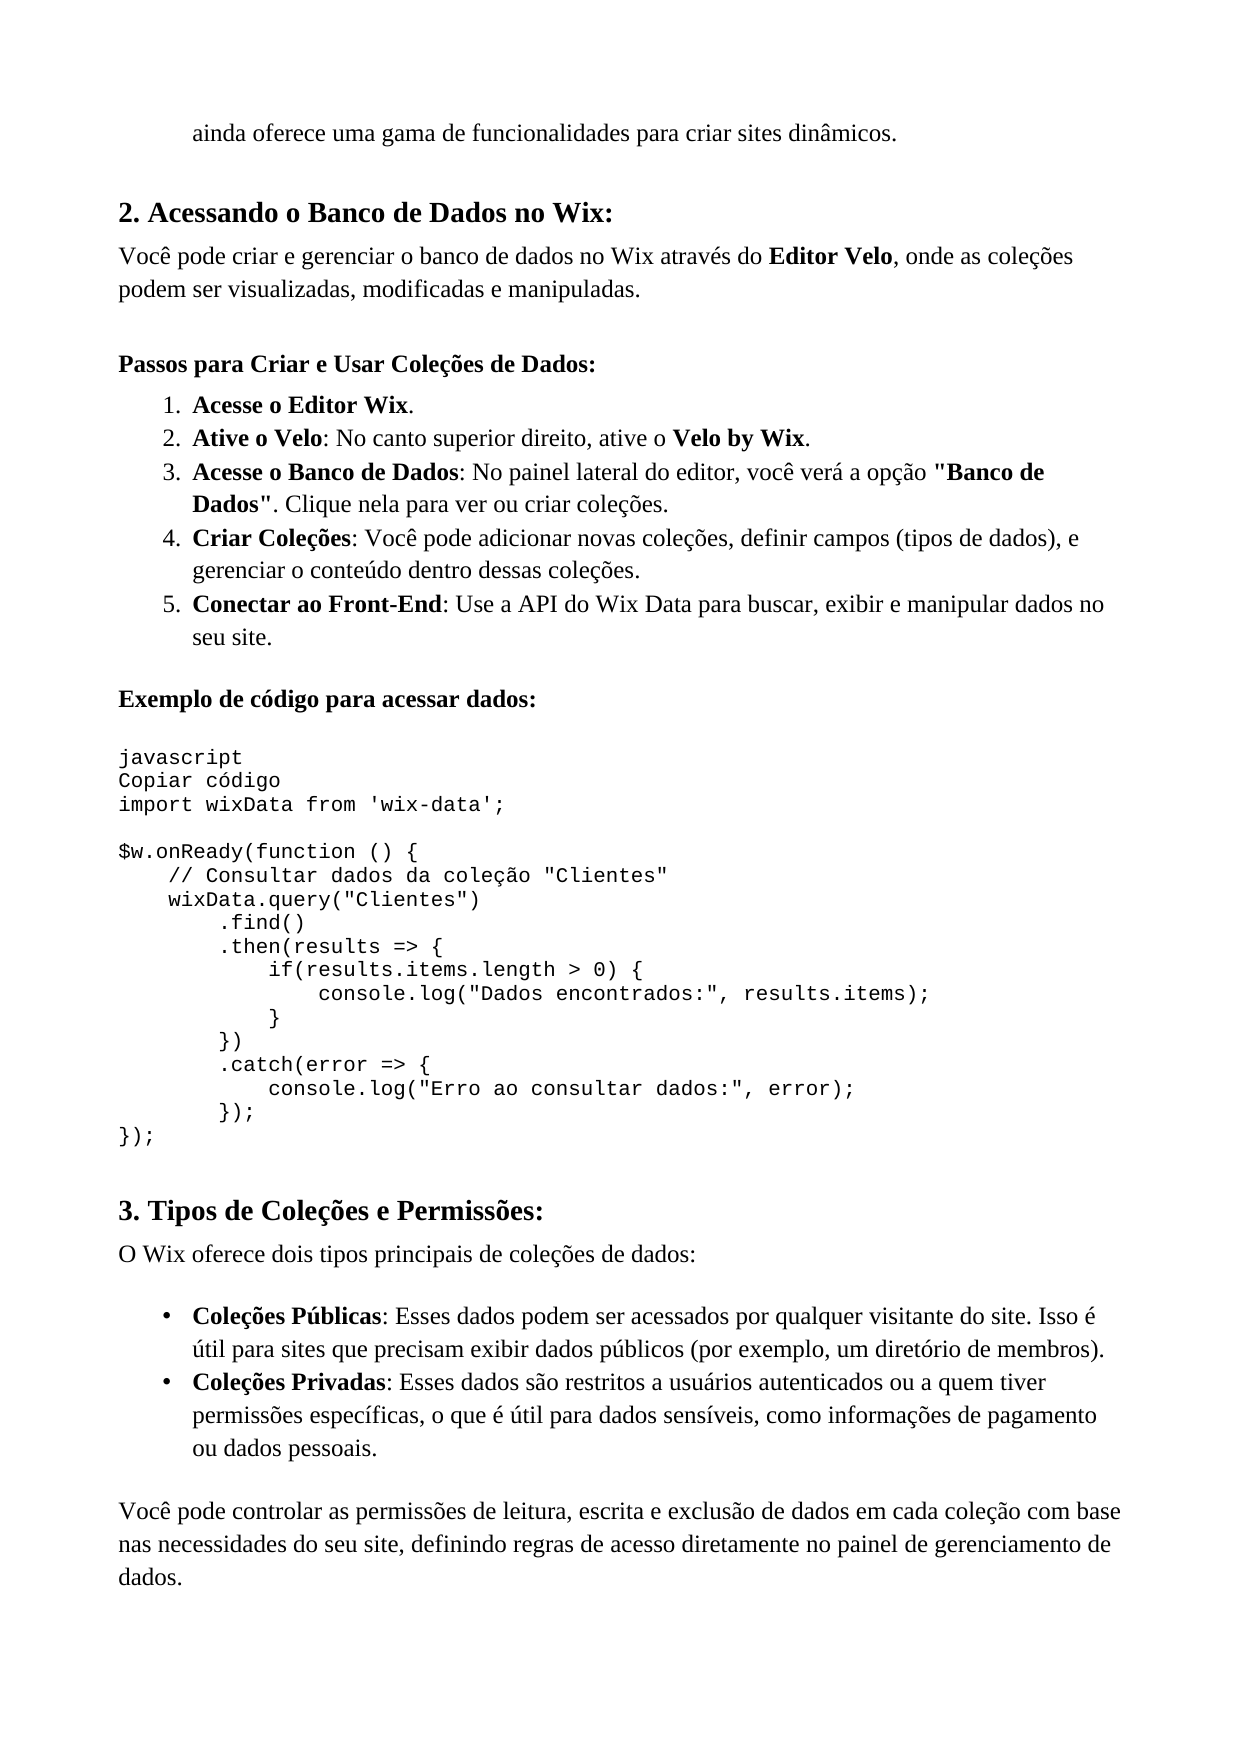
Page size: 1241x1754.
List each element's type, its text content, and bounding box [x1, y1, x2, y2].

text // Consultar dados da coleção "Clientes" [118, 865, 1122, 888]
subtitle Passos para Criar e Usar Coleções de Dados: [118, 349, 1122, 378]
text if(results.items.length > 0) { [118, 959, 1122, 983]
text .then(results => { [118, 936, 1122, 959]
text }) [118, 1030, 1122, 1054]
text console.log("Erro ao consultar dados:", error); [118, 1078, 1122, 1101]
text O Wix oferece dois tipos principais de coleções de dados: [118, 1239, 1122, 1267]
text Você pode criar e gerenciar o banco de dados no Wix através do Editor Velo, onde as coleções podem ser visualizadas, modificadas e manipuladas. [118, 241, 1122, 303]
list Acesse o Banco de Dados: No painel lateral do editor, você verá a opção "Banco de Dados". Clique nela para ver ou criar coleções. [162, 457, 1122, 518]
list Conectar ao Front-End: Use a API do Wix Data para buscar, exibir e manipular dados no seu site. [162, 589, 1122, 650]
list Ative o Velo: No canto superior direito, ative o Velo by Wix. [162, 423, 1122, 452]
list Criar Coleções: Você pode adicionar novas coleções, definir campos (tipos de dados), e gerenciar o conteúdo dentro dessas coleções. [162, 523, 1122, 584]
text console.log("Dados encontrados:", results.items); [118, 983, 1122, 1007]
text .catch(error => { [118, 1054, 1122, 1078]
text import wixData from 'wix-data'; [118, 794, 1122, 818]
text Você pode controlar as permissões de leitura, escrita e exclusão de dados em cada coleção com base nas necessidades do seu site, definindo regras de acesso diretamente no painel de gerenciamento de dados. [118, 1496, 1122, 1591]
subtitle 2. Acessando o Banco de Dados no Wix: [118, 195, 1122, 229]
text .find() [118, 912, 1122, 936]
list Coleções Privadas: Esses dados são restritos a usuários autenticados ou a quem tiver permissões específicas, o que é útil para dados sensíveis, como informações de pagamento ou dados pessoais. [162, 1367, 1122, 1462]
text }); [118, 1101, 1122, 1125]
list Acesse o Editor Wix. [162, 391, 1122, 419]
text wixData.query("Clientes") [118, 888, 1122, 912]
list ainda oferece uma gama de funcionalidades para criar sites dinâmicos. [162, 118, 1122, 147]
text Exemplo de código para acessar dados: [118, 684, 1122, 713]
text Copiar código [118, 770, 1122, 794]
list Coleções Públicas: Esses dados podem ser acessados por qualquer visitante do site. Isso é útil para sites que precisam exibir dados públicos (por exemplo, um diretório de membros). [162, 1301, 1122, 1363]
text javascript [118, 747, 1122, 770]
text }); [118, 1125, 1122, 1149]
text $w.onReady(function () { [118, 841, 1122, 865]
subtitle 3. Tipos de Coleções e Permissões: [118, 1193, 1122, 1226]
text } [118, 1007, 1122, 1030]
